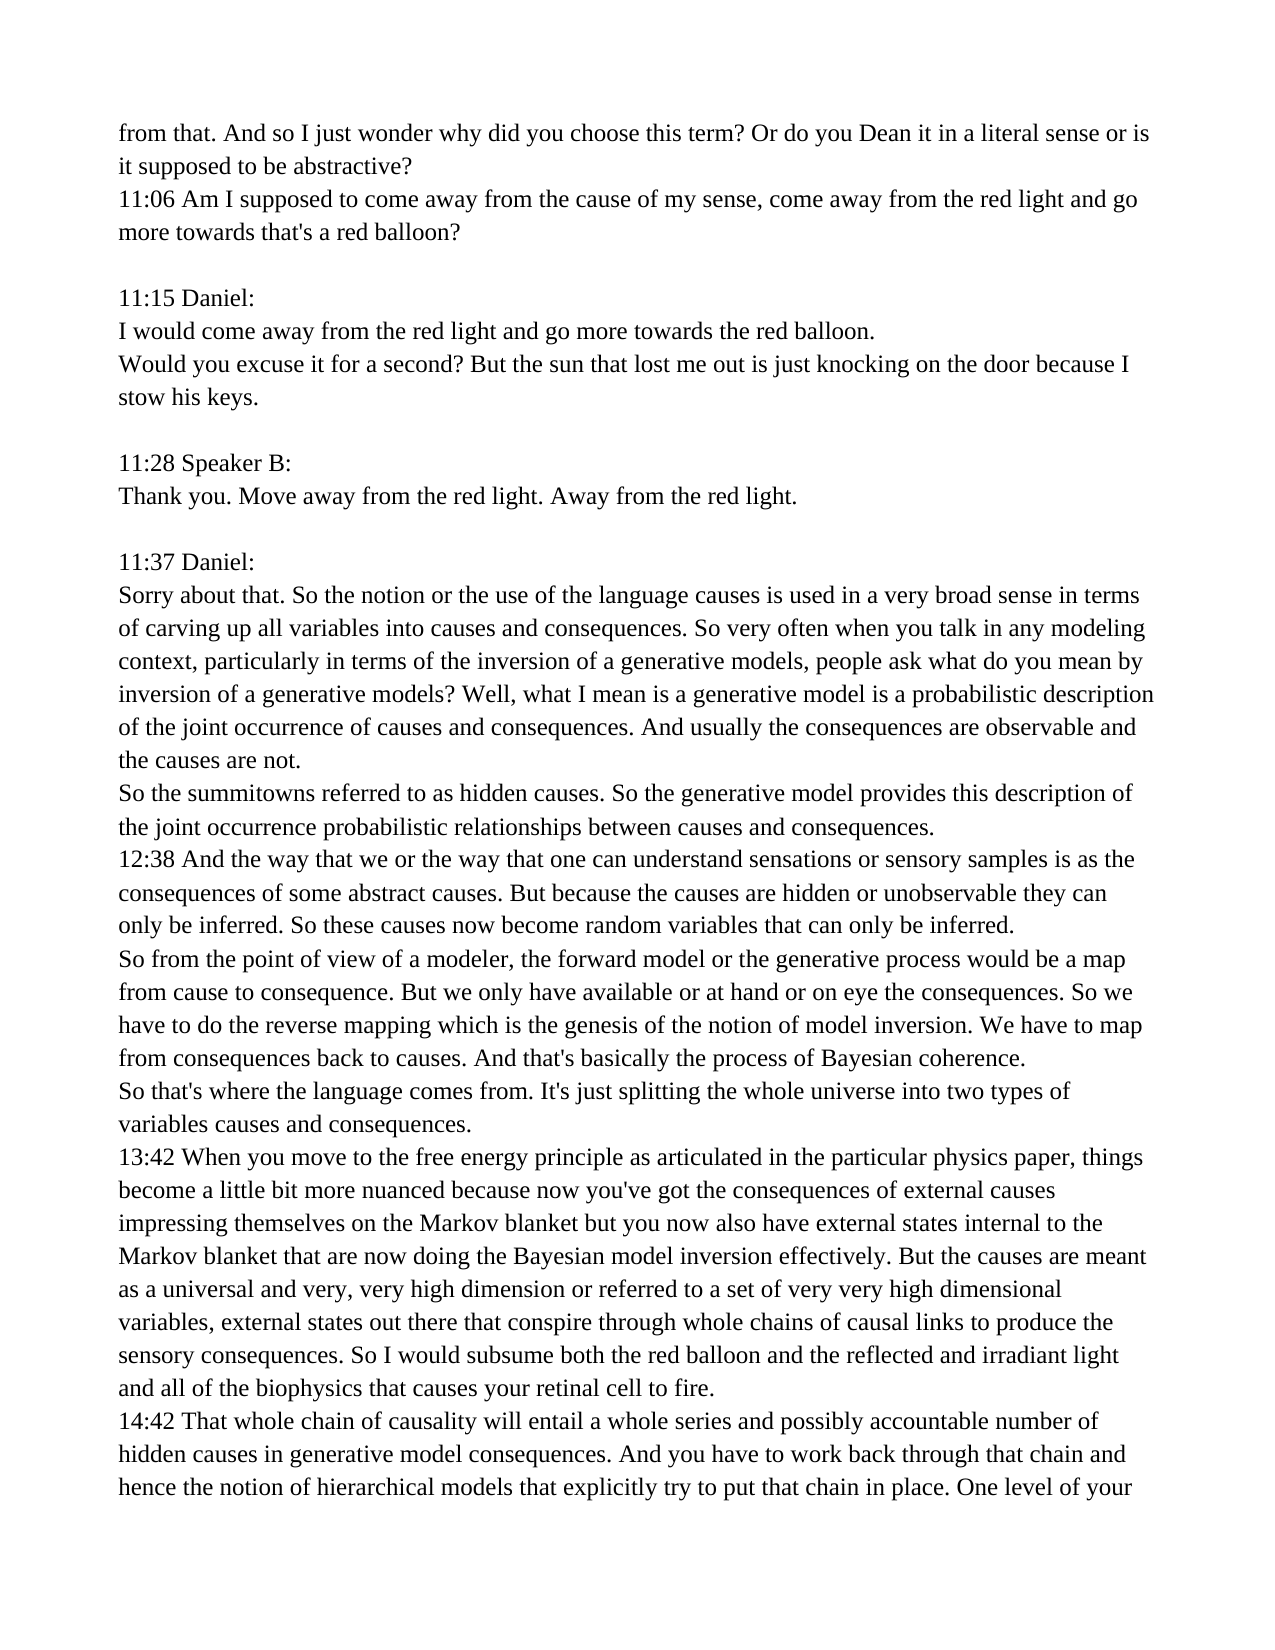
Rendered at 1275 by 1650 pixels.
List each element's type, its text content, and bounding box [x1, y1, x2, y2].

text 12:38 And the way that we or the way that one can understand sensations or sensory samples is as the consequences of some abstract causes. But because the causes are hidden or unobservable they can only be inferred. So these causes now become random variables that can only be inferred. [118, 844, 1157, 939]
text So that's where the language comes from. It's just splitting the whole universe into two types of variables causes and consequences. [118, 1076, 1157, 1137]
text 11:06 Am I supposed to come away from the cause of my sense, come away from the red light and go more towards that's a red balloon? [118, 184, 1157, 246]
text 11:37 Daniel: [118, 547, 1157, 576]
text Thank you. Move away from the red light. Away from the red light. [118, 481, 1157, 510]
text 14:42 That whole chain of causality will entail a whole series and possibly accountable number of hidden causes in generative model consequences. And you have to work back through that chain and hence the notion of hierarchical models that explicitly try to put that chain in place. One level of your [118, 1406, 1157, 1501]
text Would you excuse it for a second? But the sun that lost me out is just knocking on the door because I stow his keys. [118, 349, 1157, 411]
text So the summitowns referred to as hidden causes. So the generative model provides this description of the joint occurrence probabilistic relationships between causes and consequences. [118, 778, 1157, 840]
text So from the point of view of a modeler, the forward model or the generative process would be a map from cause to consequence. But we only have available or at hand or on eye the consequences. So we have to do the reverse mapping which is the genesis of the notion of model inversion. We have to map from consequences back to causes. And that's basically the process of Bayesian coherence. [118, 944, 1157, 1071]
text 13:42 When you move to the free energy principle as articulated in the particular physics paper, things become a little bit more nuanced because now you've got the consequences of external causes impressing themselves on the Markov blanket but you now also have external states internal to the Markov blanket that are now doing the Bayesian model inversion effectively. But the causes are meant as a universal and very, very high dimension or referred to a set of very very high dimensional variables, external states out there that conspire through whole chains of causal links to produce the sensory consequences. So I would subsume both the red balloon and the reflected and irradiant light and all of the biophysics that causes your retinal cell to fire. [118, 1142, 1157, 1402]
text 11:15 Daniel: [118, 283, 1157, 312]
text I would come away from the red light and go more towards the red balloon. [118, 316, 1157, 345]
text Sorry about that. So the notion or the use of the language causes is used in a very broad sense in terms of carving up all variables into causes and consequences. So very often when you talk in any modeling context, particularly in terms of the inversion of a generative models, people ask what do you mean by inversion of a generative models? Well, what I mean is a generative model is a probabilistic description of the joint occurrence of causes and consequences. And usually the consequences are observable and the causes are not. [118, 580, 1157, 774]
text from that. And so I just wonder why did you choose this term? Or do you Dean it in a literal sense or is it supposed to be abstractive? [118, 118, 1157, 180]
text 11:28 Speaker B: [118, 448, 1157, 477]
